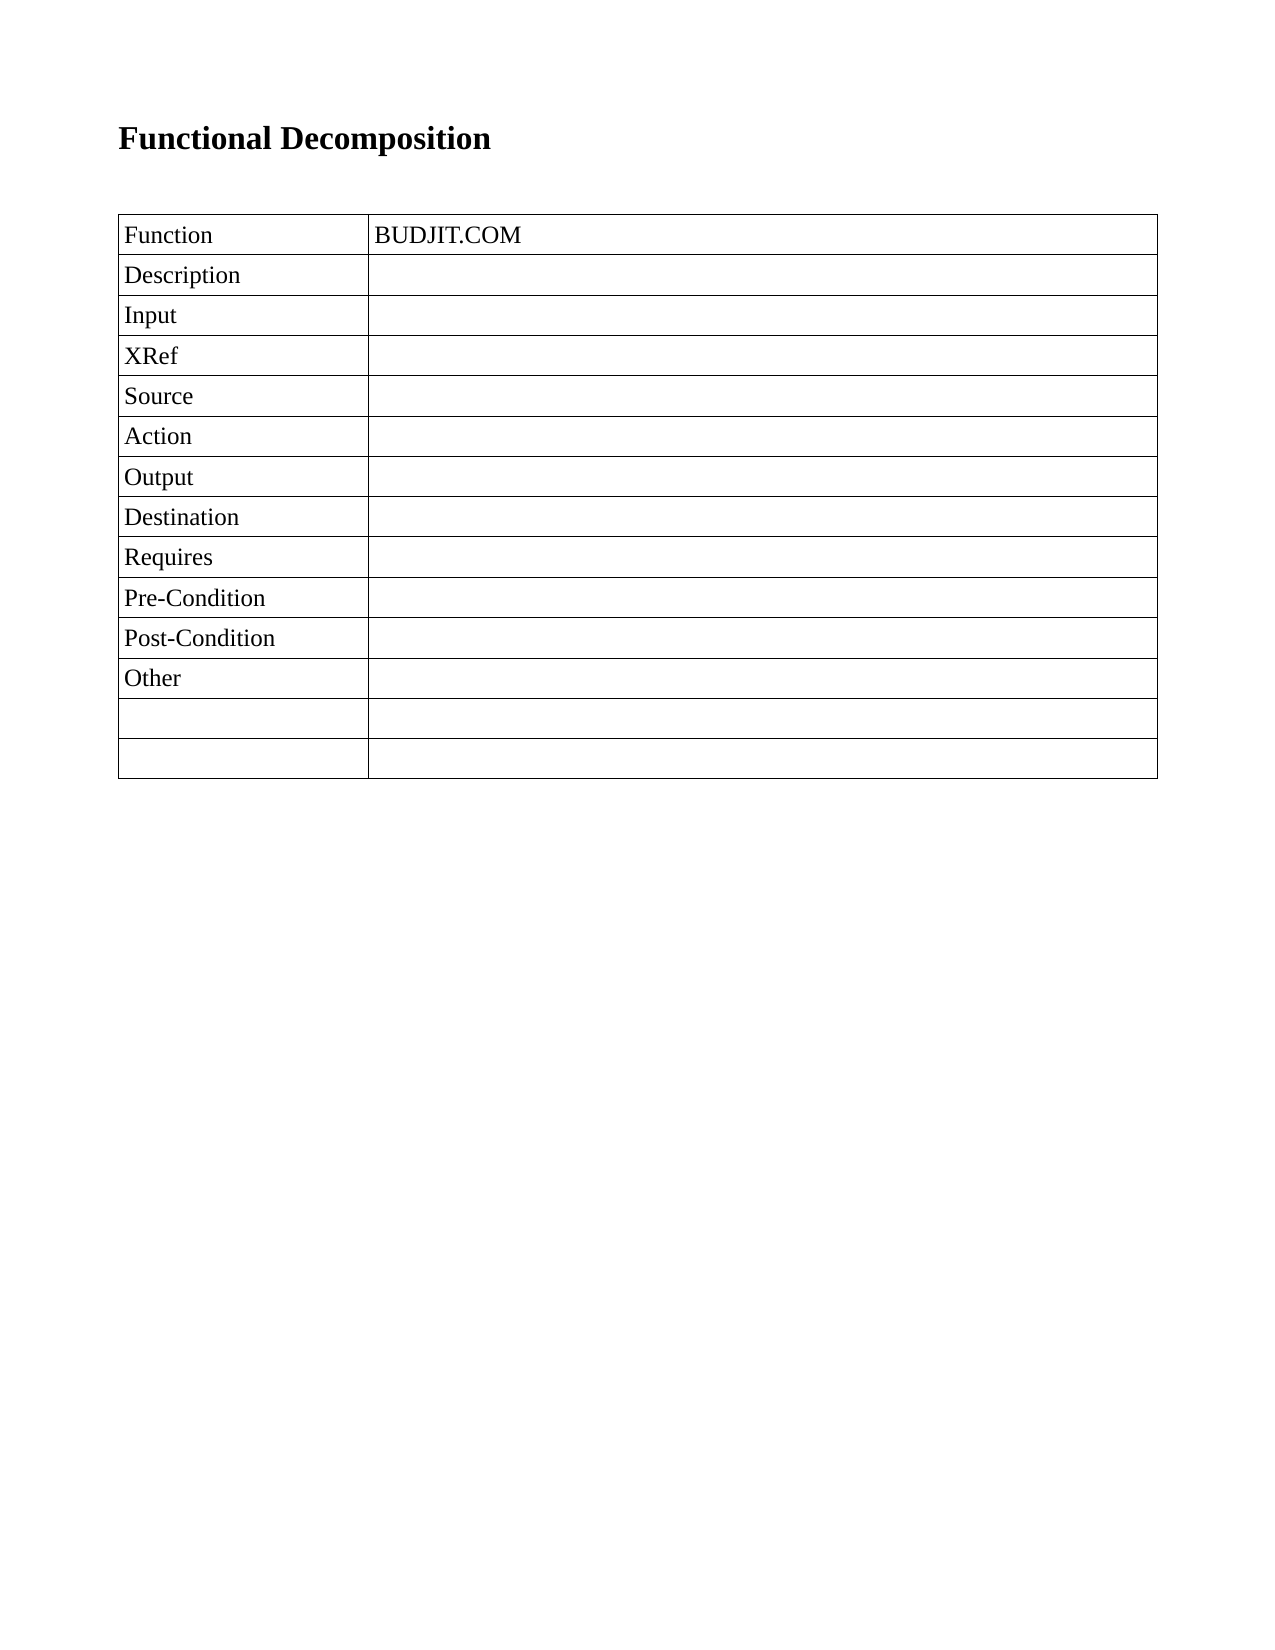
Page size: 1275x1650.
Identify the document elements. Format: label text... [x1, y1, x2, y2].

table_cell [119, 699, 368, 738]
table_cell [369, 497, 1157, 536]
table_cell Output [119, 457, 368, 496]
table_cell [369, 618, 1157, 657]
table_cell Source [119, 376, 368, 416]
table_header Function [119, 215, 368, 254]
table_cell [119, 739, 368, 778]
table_cell [369, 699, 1157, 738]
table_cell Description [119, 255, 368, 294]
table_cell Input [119, 296, 368, 335]
table_cell [369, 255, 1157, 294]
table_cell [369, 537, 1157, 577]
table_cell XRef [119, 336, 368, 375]
table_cell [369, 578, 1157, 617]
table_cell [369, 376, 1157, 416]
table_cell Other [119, 659, 368, 698]
table_cell [369, 296, 1157, 335]
text Functional Decomposition [118, 118, 1157, 156]
table_cell Destination [119, 497, 368, 536]
table_cell [369, 739, 1157, 778]
table_cell Pre-Condition [119, 578, 368, 617]
table_cell Action [119, 417, 368, 456]
table_cell [369, 659, 1157, 698]
table_cell Requires [119, 537, 368, 577]
table_cell Post-Condition [119, 618, 368, 657]
table_header BUDJIT.COM [369, 215, 1157, 254]
table_cell [369, 457, 1157, 496]
table_cell [369, 417, 1157, 456]
table_cell [369, 336, 1157, 375]
